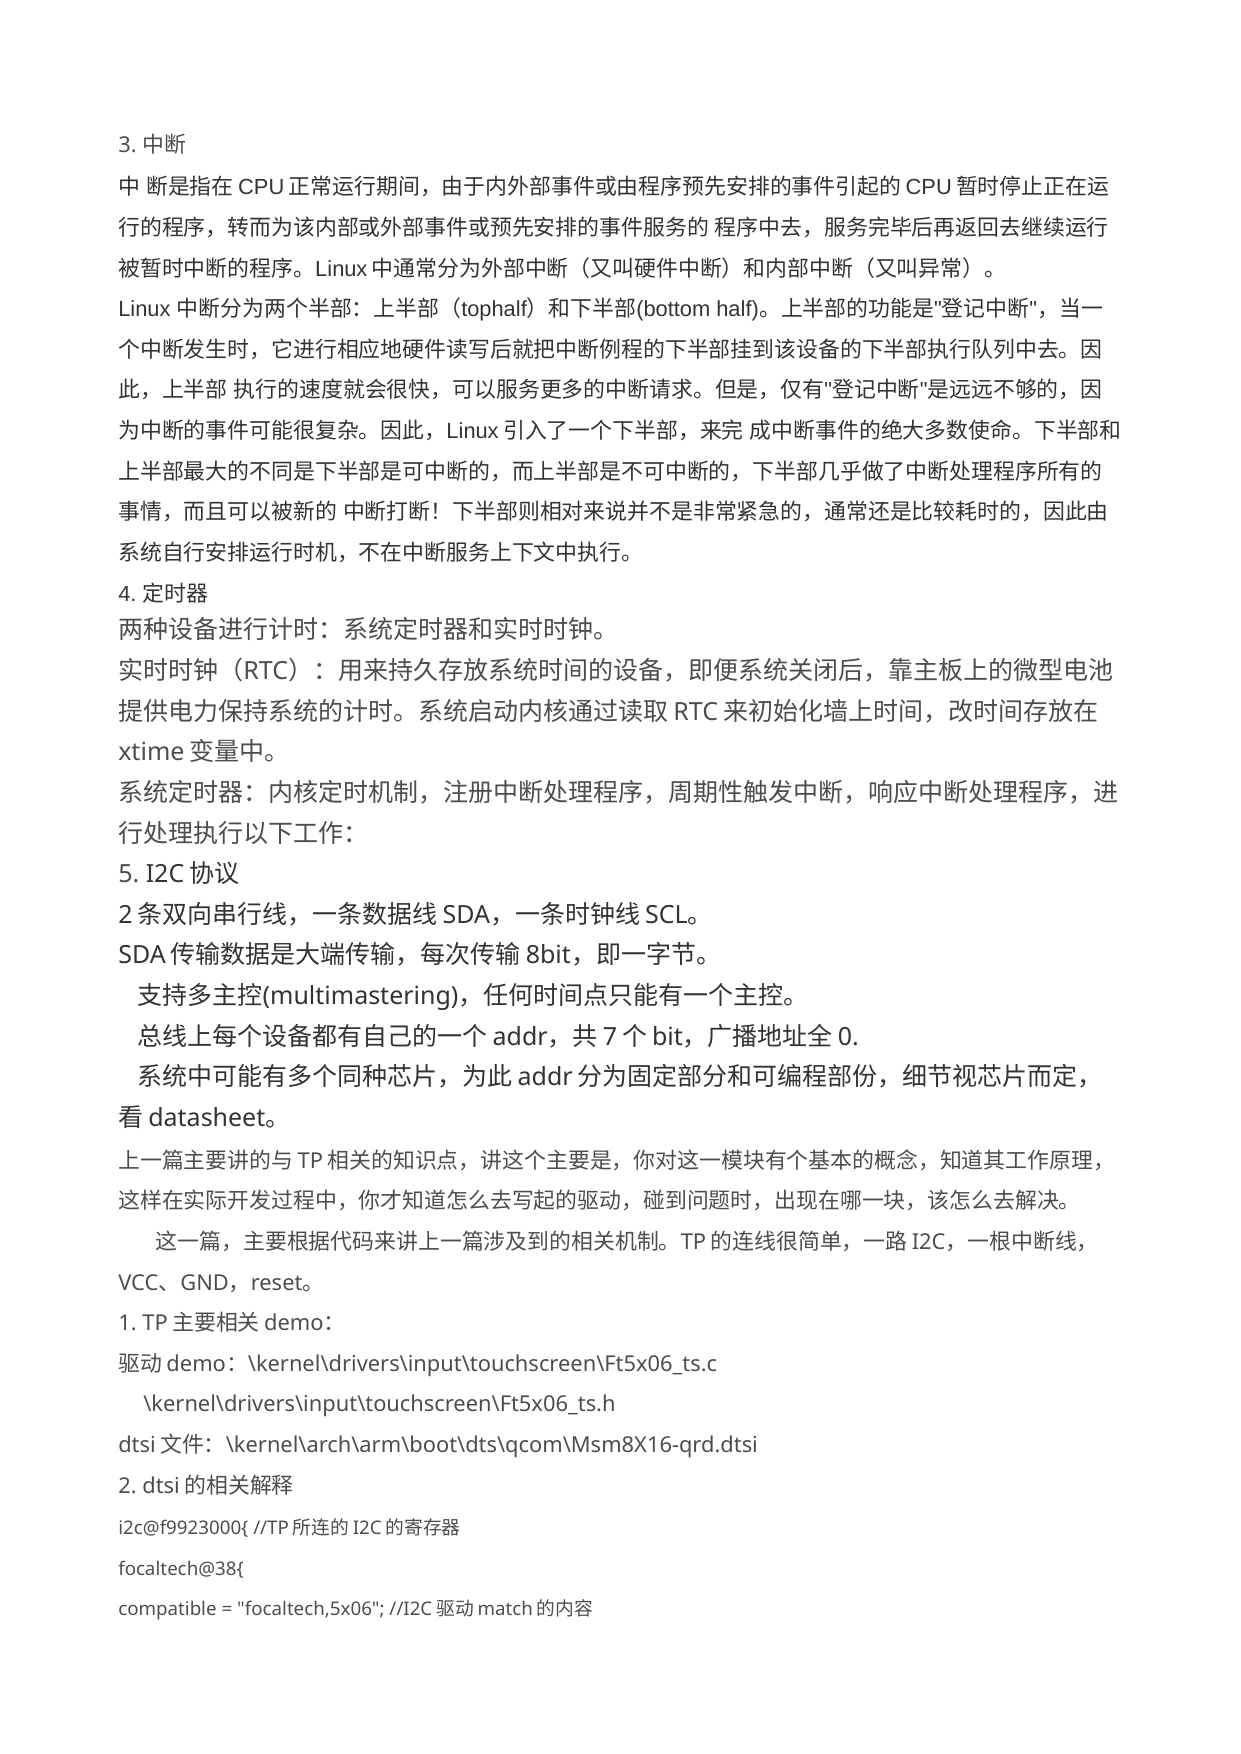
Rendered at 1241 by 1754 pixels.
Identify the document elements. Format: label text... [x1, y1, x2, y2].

text 两种设备进行计时：系统定时器和实时时钟。 [118, 606, 1122, 646]
text SDA传输数据是大端传输，每次传输8bit，即一字节。 支持多主控(multimastering)，任何时间点只能有一个主控。 总线上每个设备都有自己的一个addr，共7个bit，广播地址全0. 系统中可能有多个同种芯片，为此addr分为固定部分和可编程部份，细节视芯片而定，看datasheet。 [118, 931, 1122, 1134]
text \kernel\drivers\input\touchscreen\Ft5x06_ts.h [118, 1377, 1122, 1418]
text 5. I2C协议 [118, 849, 1122, 890]
text 4. 定时器 [118, 565, 1122, 606]
text 实时时钟（RTC）：用来持久存放系统时间的设备，即便系统关闭后，靠主板上的微型电池提供电力保持系统的计时。系统启动内核通过读取RTC来初始化墙上时间，改时间存放在xtime变量中。 [118, 646, 1122, 768]
text dtsi文件：\kernel\arch\arm\boot\dts\qcom\Msm8X16-qrd.dtsi [118, 1418, 1122, 1459]
text i2c@f9923000{ //TP所连的I2C的寄存器 focaltech@38{ compatible = "focaltech,5x06"; //I2C驱动match的内容 [118, 1499, 1122, 1621]
text 这一篇，主要根据代码来讲上一篇涉及到的相关机制。TP的连线很简单，一路I2C，一根中断线，VCC、GND，reset。 [118, 1215, 1122, 1296]
text 2条双向串行线，一条数据线SDA，一条时钟线SCL。 [118, 890, 1122, 931]
text Linux 中断分为两个半部：上半部（tophalf）和下半部(bottom half)。上半部的功能是"登记中断"，当一个中断发生时，它进行相应地硬件读写后就把中断例程的下半部挂到该设备的下半部执行队列中去。因此，上半部 执行的速度就会很快，可以服务更多的中断请求。但是，仅有"登记中断"是远远不够的，因为中断的事件可能很复杂。因此，Linux引入了一个下半部，来完 成中断事件的绝大多数使命。下半部和上半部最大的不同是下半部是可中断的，而上半部是不可中断的，下半部几乎做了中断处理程序所有的事情，而且可以被新的 中断打断！下半部则相对来说并不是非常紧急的，通常还是比较耗时的，因此由系统自行安排运行时机，不在中断服务上下文中执行。 [118, 281, 1122, 565]
text 系统定时器：内核定时机制，注册中断处理程序，周期性触发中断，响应中断处理程序，进行处理执行以下工作： [118, 768, 1122, 849]
text 上一篇主要讲的与TP相关的知识点，讲这个主要是，你对这一模块有个基本的概念，知道其工作原理，这样在实际开发过程中，你才知道怎么去写起的驱动，碰到问题时，出现在哪一块，该怎么去解决。 [118, 1134, 1122, 1215]
text 3. 中断 [118, 118, 1122, 159]
text 驱动demo：\kernel\drivers\input\touchscreen\Ft5x06_ts.c [118, 1337, 1122, 1377]
text 中 断是指在CPU正常运行期间，由于内外部事件或由程序预先安排的事件引起的CPU暂时停止正在运行的程序，转而为该内部或外部事件或预先安排的事件服务的 程序中去，服务完毕后再返回去继续运行被暂时中断的程序。Linux中通常分为外部中断（又叫硬件中断）和内部中断（又叫异常）。 [118, 159, 1122, 281]
text 2. dtsi的相关解释 [118, 1459, 1122, 1499]
text 1. TP主要相关demo： [118, 1296, 1122, 1337]
